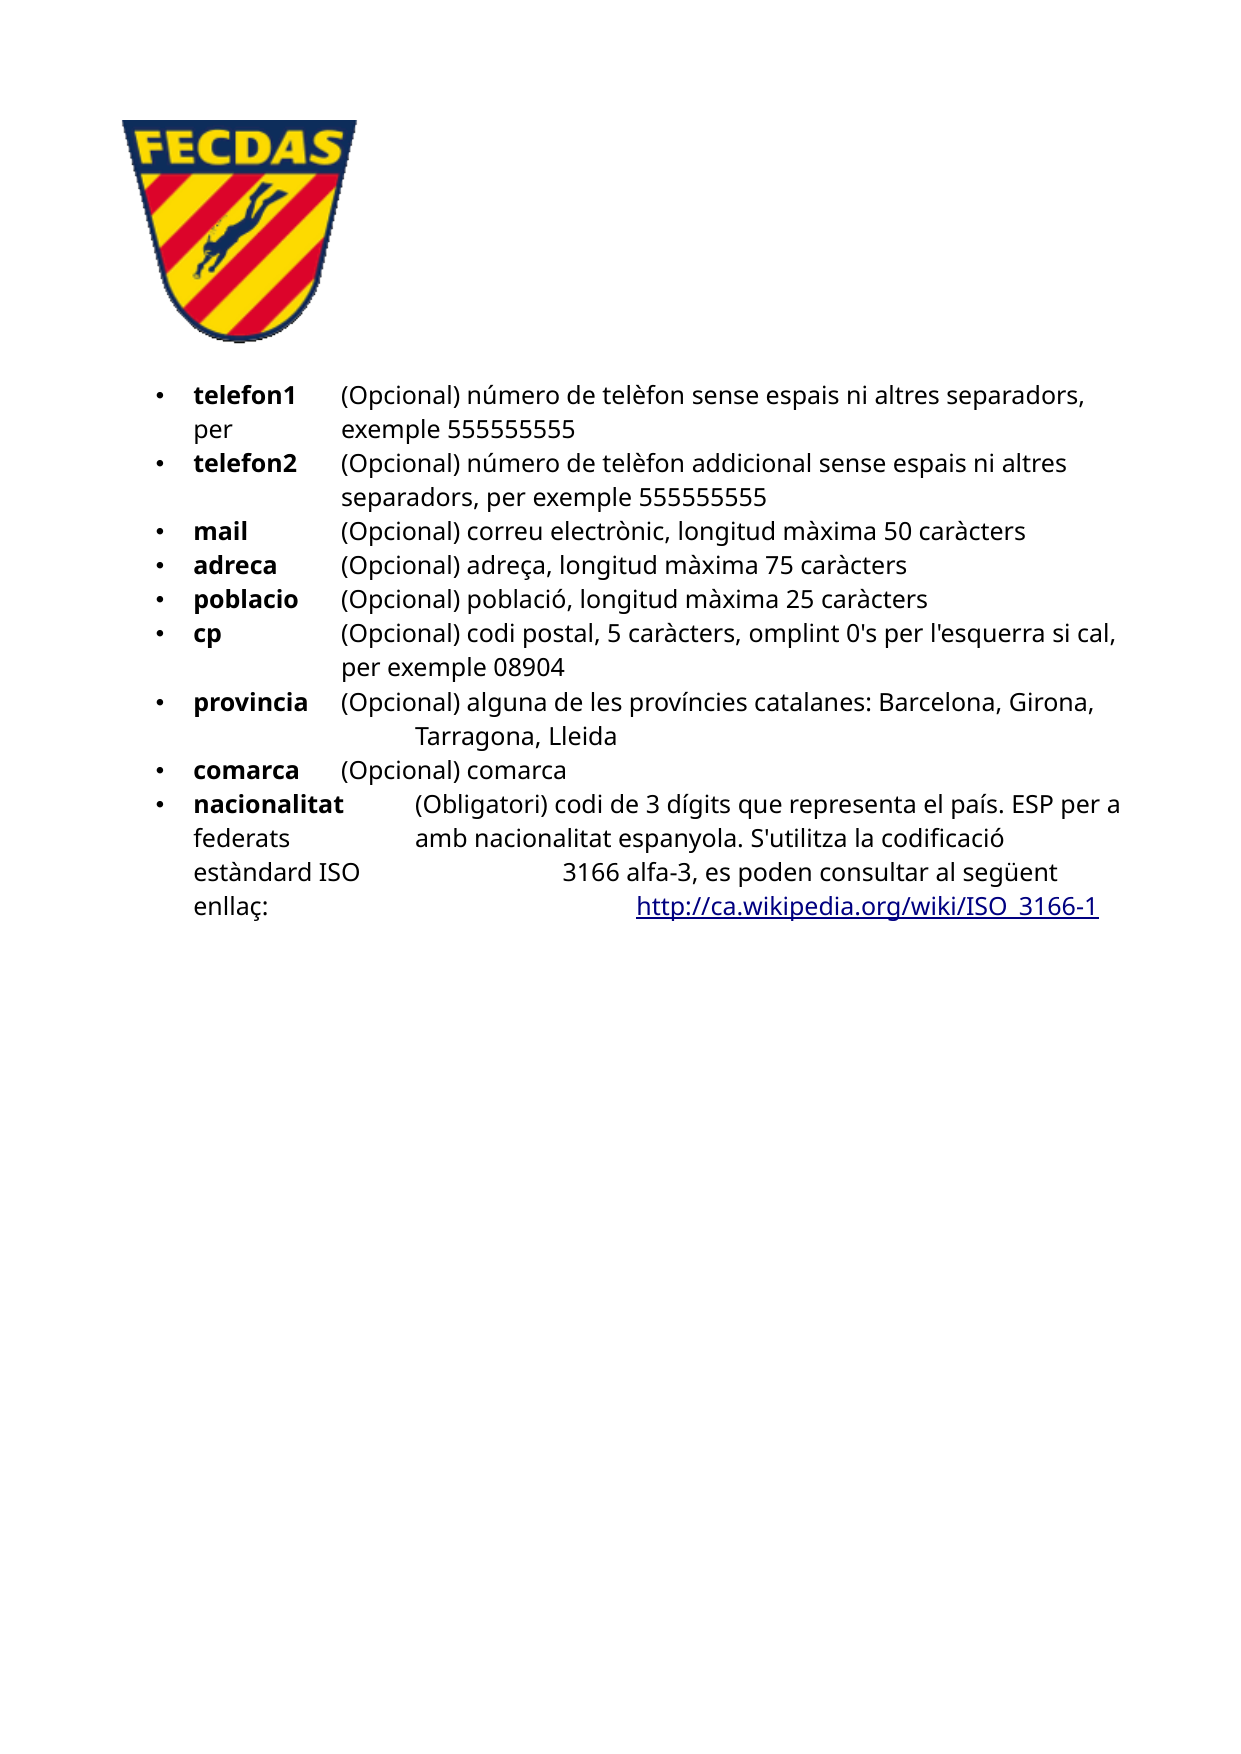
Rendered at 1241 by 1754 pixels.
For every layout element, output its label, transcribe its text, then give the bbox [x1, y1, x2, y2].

list provincia (Opcional) alguna de les províncies catalanes: Barcelona, Girona, Tarragona, Lleida [156, 684, 1122, 752]
list nacionalitat (Obligatori) codi de 3 dígits que representa el país. ESP per a federats amb nacionalitat espanyola. S'utilitza la codificació estàndard ISO 3166 alfa-3, es poden consultar al següent enllaç: http://ca.wikipedia.org/wiki/ISO_3166-1 [156, 786, 1122, 923]
list telefon1 (Opcional) número de telèfon sense espais ni altres separadors, per exemple 555555555 [156, 378, 1122, 446]
list adreca (Opcional) adreça, longitud màxima 75 caràcters [156, 548, 1122, 582]
list comarca (Opcional) comarca [156, 752, 1122, 786]
list cp (Opcional) codi postal, 5 caràcters, omplint 0's per l'esquerra si cal, per exemple 08904 [156, 616, 1122, 684]
list mail (Opcional) correu electrònic, longitud màxima 50 caràcters [156, 514, 1122, 548]
picture [119, 120, 359, 347]
list telefon2 (Opcional) número de telèfon addicional sense espais ni altres separadors, per exemple 555555555 [156, 446, 1122, 514]
list poblacio (Opcional) població, longitud màxima 25 caràcters [156, 582, 1122, 616]
